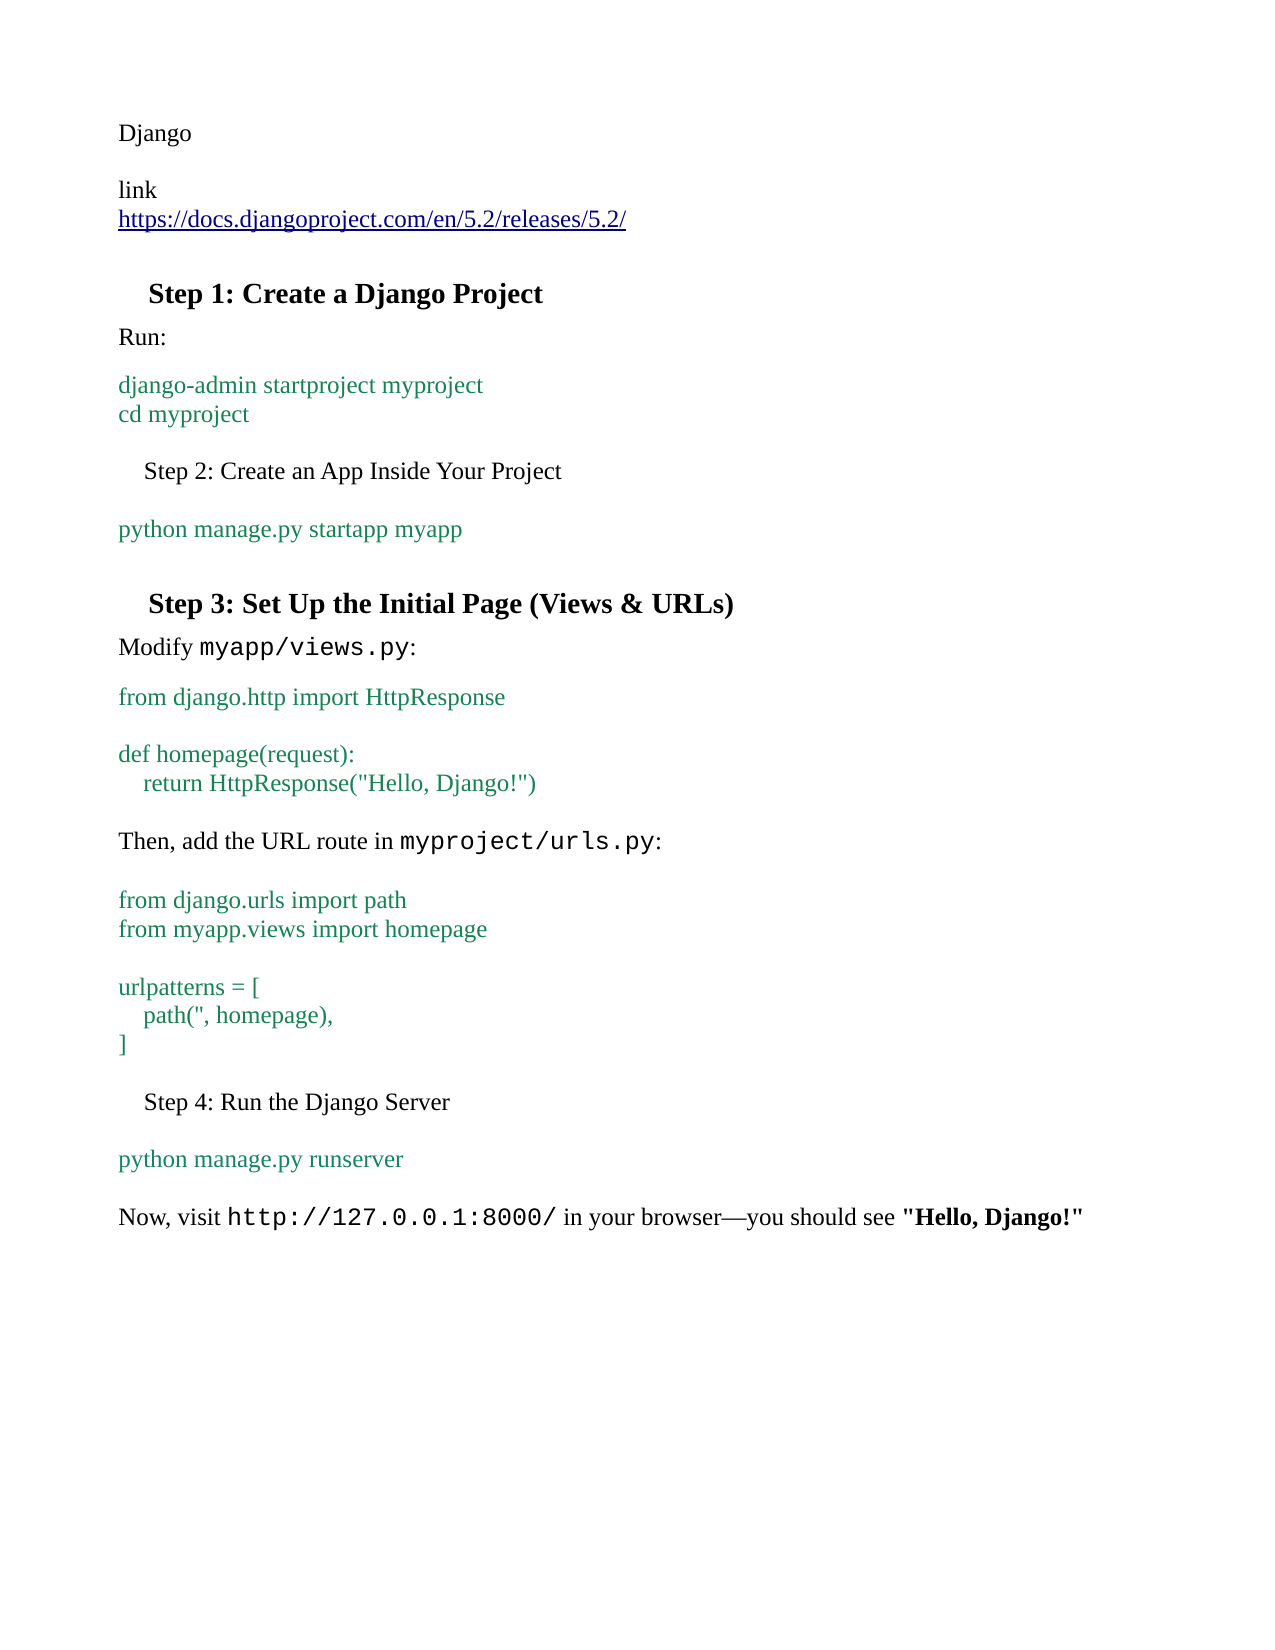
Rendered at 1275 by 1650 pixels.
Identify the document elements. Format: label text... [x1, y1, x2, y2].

subtitle ✅ Step 3: Set Up the Initial Page (Views & URLs) [118, 586, 1157, 619]
text Then, add the URL route in myproject/urls.py: [118, 826, 1157, 857]
text ✅ Step 2: Create an App Inside Your Project [118, 456, 1157, 485]
text https://docs.djangoproject.com/en/5.2/releases/5.2/ [118, 204, 1157, 233]
text Now, visit http://127.0.0.1:8000/ in your browser—you should see "Hello, Django!" 🦄 [118, 1202, 1157, 1232]
text from myapp.views import homepage [118, 914, 1157, 943]
text return HttpResponse("Hello, Django!") [118, 768, 1157, 797]
text link [118, 176, 1157, 204]
text python manage.py startapp myapp [118, 514, 1157, 543]
text urlpatterns = [ [118, 972, 1157, 1000]
text path('', homepage), [118, 1000, 1157, 1029]
text Modify myapp/views.py: [118, 632, 1157, 663]
text django-admin startproject myproject [118, 370, 1157, 399]
text ] [118, 1029, 1157, 1058]
subtitle ✅ Step 1: Create a Django Project [118, 276, 1157, 310]
text cd myproject [118, 399, 1157, 428]
text python manage.py runserver [118, 1144, 1157, 1173]
text def homepage(request): [118, 739, 1157, 768]
text Run: [118, 322, 1157, 351]
text ✅ Step 4: Run the Django Server [118, 1087, 1157, 1115]
text from django.urls import path [118, 885, 1157, 914]
text from django.http import HttpResponse [118, 682, 1157, 711]
text Django [118, 118, 1157, 147]
